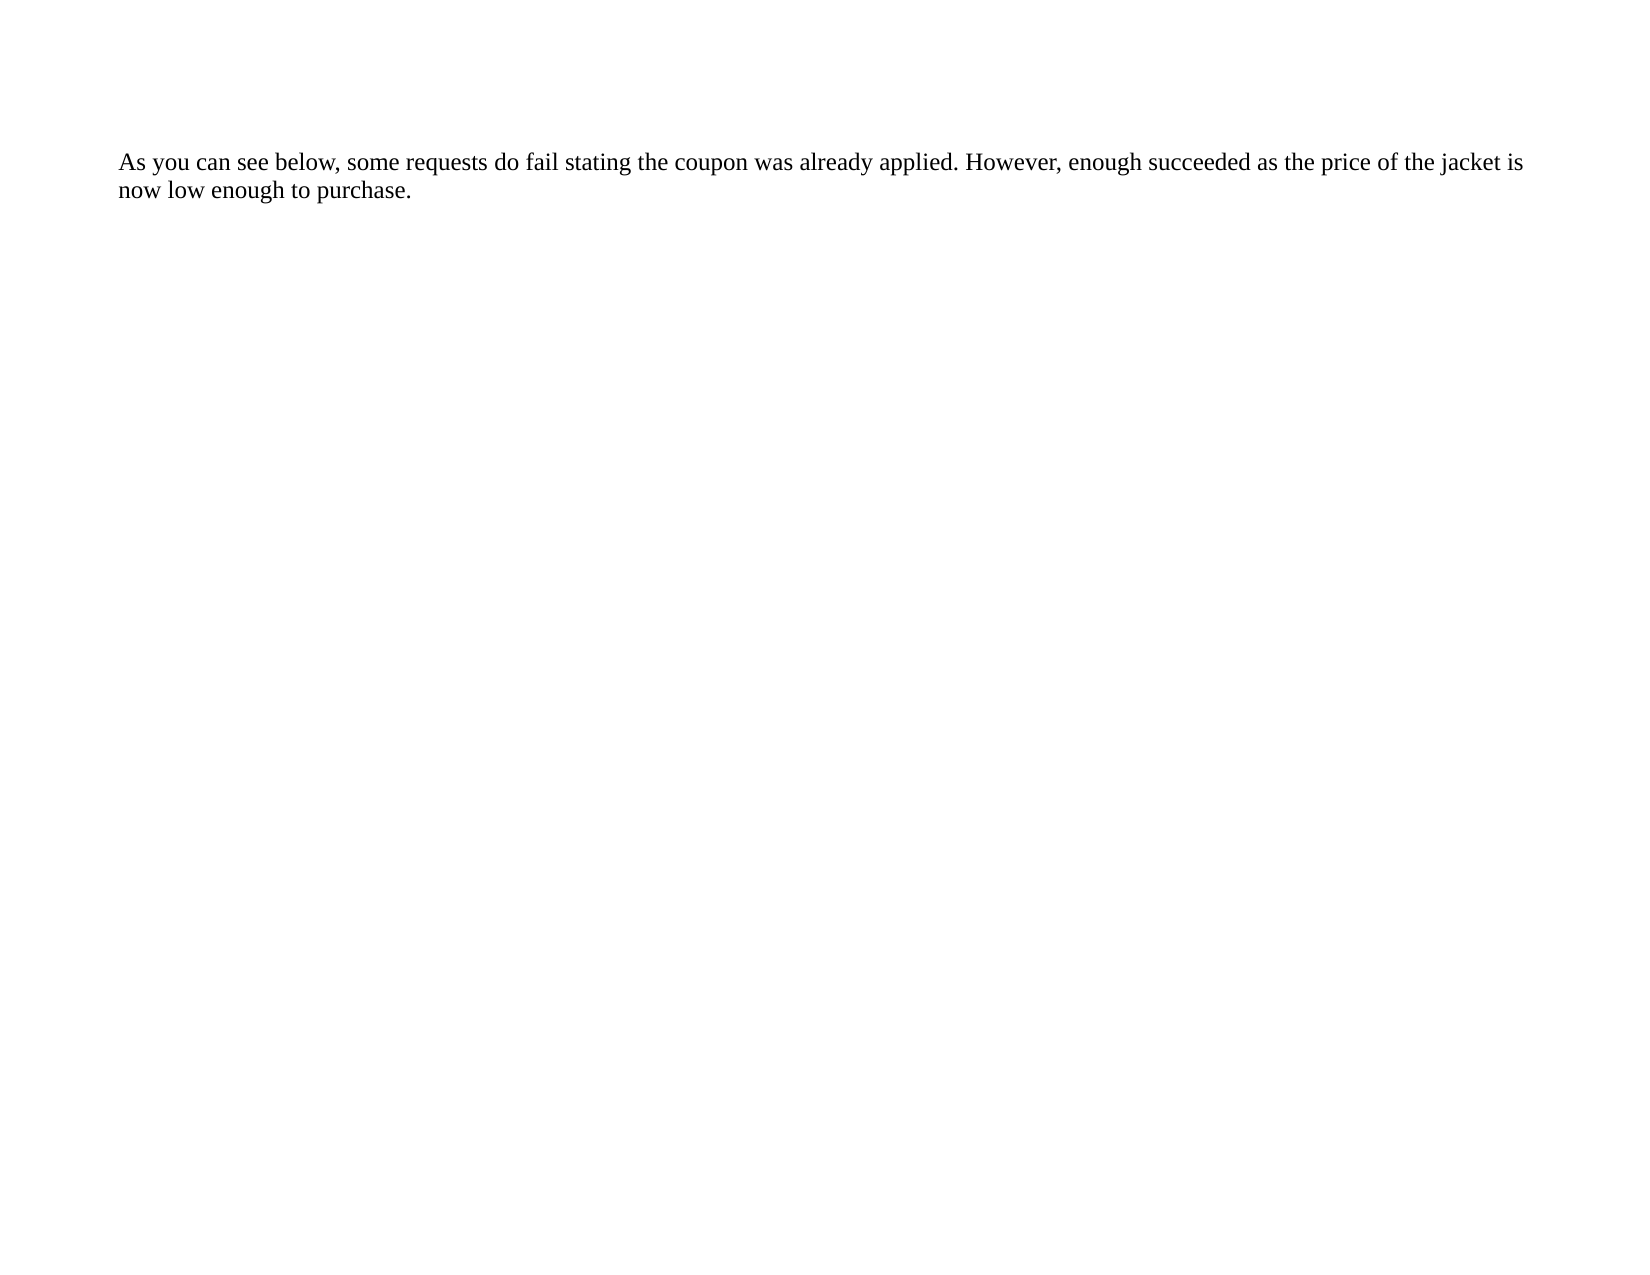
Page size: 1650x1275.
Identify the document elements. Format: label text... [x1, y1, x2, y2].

text As you can see below, some requests do fail stating the coupon was already applied. However, enough succeeded as the price of the jacket is now low enough to purchase. [118, 147, 1532, 204]
